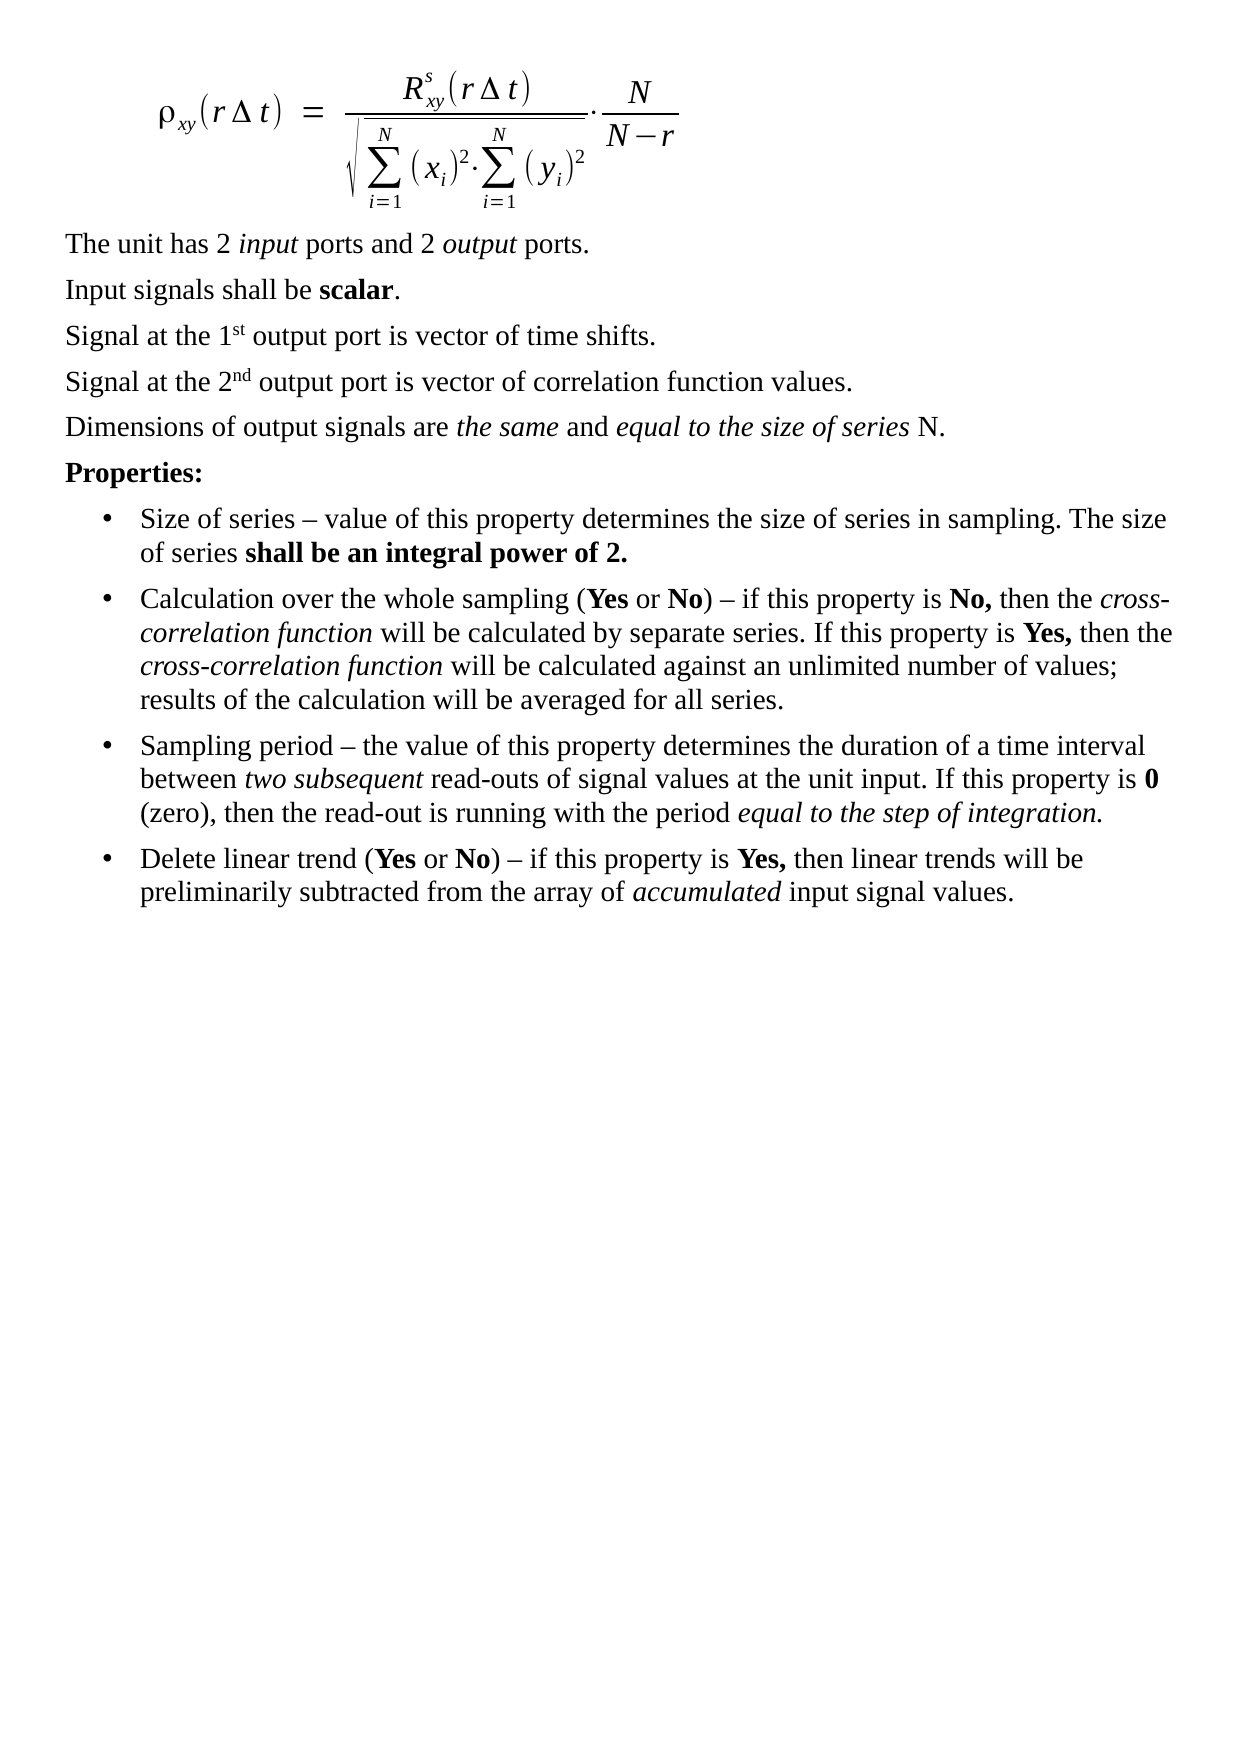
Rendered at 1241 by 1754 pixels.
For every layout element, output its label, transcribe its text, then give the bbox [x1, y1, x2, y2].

table_cell The unit implements the calculation of correlation of two scalar input signals. Correlation function for values x and y is determined as follows: , where –is for covariance function; is for autocovariance functions for values x and y; is for size of sampling; is for time shift; is for sampling period. Cross-correlation function is calculated as per the following algorithm: Implementations of values (two signals) x and y are divided into separate series with size N; moreover, N shall be an integral power of 2. Linear trends are deleted from signals, when required. Each segment is added with N zeros. X and Y discrete Fourier transformation for values x and y are calculated as per FFT method: Double-sided cross-spectral density is calculated for values x and y: Inverse discrete Fourier transform runs for sequence, which enables a biased estimation for covariance function. Unbiased estimation for correlation function is calculated as per the formula: The unit has 2 input ports and 2 output ports. Input signals shall be scalar. Signal at the 1st output port is vector of time shifts. Signal at the 2nd output port is vector of correlation function values. Dimensions of output signals are the same and equal to the size of series N. Properties: Size of series – value of this property determines the size of series in sampling. The size of series shall be an integral power of 2. Calculation over the whole sampling (Yes or No) – if this property is No, then the cross-correlation function will be calculated by separate series. If this property is Yes, then the cross-correlation function will be calculated against an unlimited number of values; results of the calculation will be averaged for all series. Sampling period – the value of this property determines the duration of a time interval between two subsequent read-outs of signal values at the unit input. If this property is 0 (zero), then the read-out is running with the period equal to the step of integration. Delete linear trend (Yes or No) – if this property is Yes, then linear trends will be preliminarily subtracted from the array of accumulated input signal values. [59, 59, 1181, 972]
